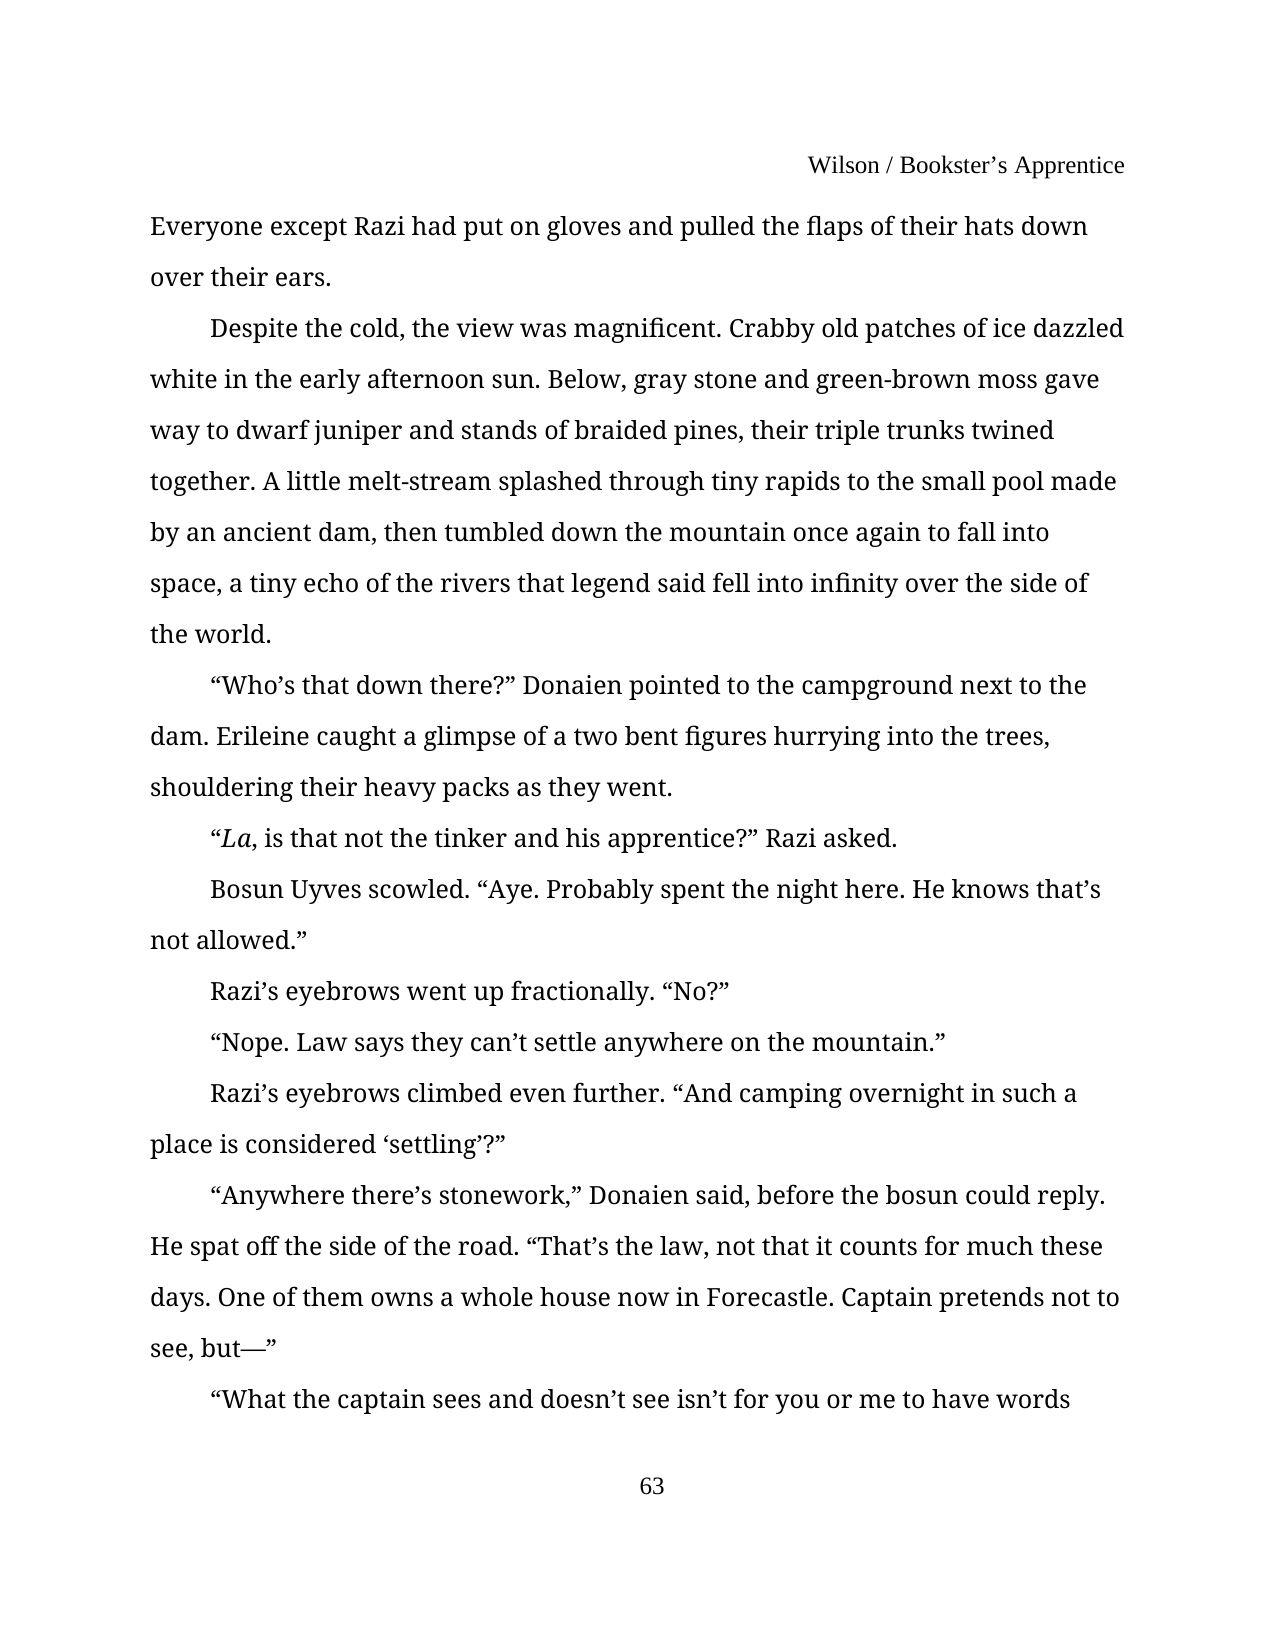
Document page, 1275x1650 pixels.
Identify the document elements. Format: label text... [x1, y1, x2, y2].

text “Nope. Law says they can’t settle anywhere on the mountain.” [150, 1025, 1125, 1059]
text Bosun Uyves scowled. “Aye. Probably spent the night here. He knows that’s not allowed.” [150, 872, 1125, 957]
text Everyone except Razi had put on gloves and pulled the flaps of their hats down over their ears. [150, 208, 1125, 293]
text “La, is that not the tinker and his apprentice?” Razi asked. [150, 821, 1125, 855]
text “Anywhere there’s stonework,” Donaien said, before the bosun could reply. He spat off the side of the road. “That’s the law, not that it counts for much these days. One of them owns a whole house now in Forecastle. Captain pretends not to see, but—” [150, 1178, 1125, 1365]
text “What the captain sees and doesn’t see isn’t for you or me to have words [150, 1382, 1125, 1416]
text Razi’s eyebrows climbed even further. “And camping overnight in such a place is considered ‘settling’?” [150, 1076, 1125, 1161]
text “Who’s that down there?” Donaien pointed to the campground next to the dam. Erileine caught a glimpse of a two bent figures hurrying into the trees, shouldering their heavy packs as they went. [150, 668, 1125, 804]
text Despite the cold, the view was magnificent. Crabby old patches of ice dazzled white in the early afternoon sun. Below, gray stone and green-brown moss gave way to dwarf juniper and stands of braided pines, their triple trunks twined together. A little melt-stream splashed through tiny rapids to the small pool made by an ancient dam, then tumbled down the mountain once again to fall into space, a tiny echo of the rivers that legend said fell into infinity over the side of the world. [150, 310, 1125, 651]
text Razi’s eyebrows went up fractionally. “No?” [150, 974, 1125, 1008]
